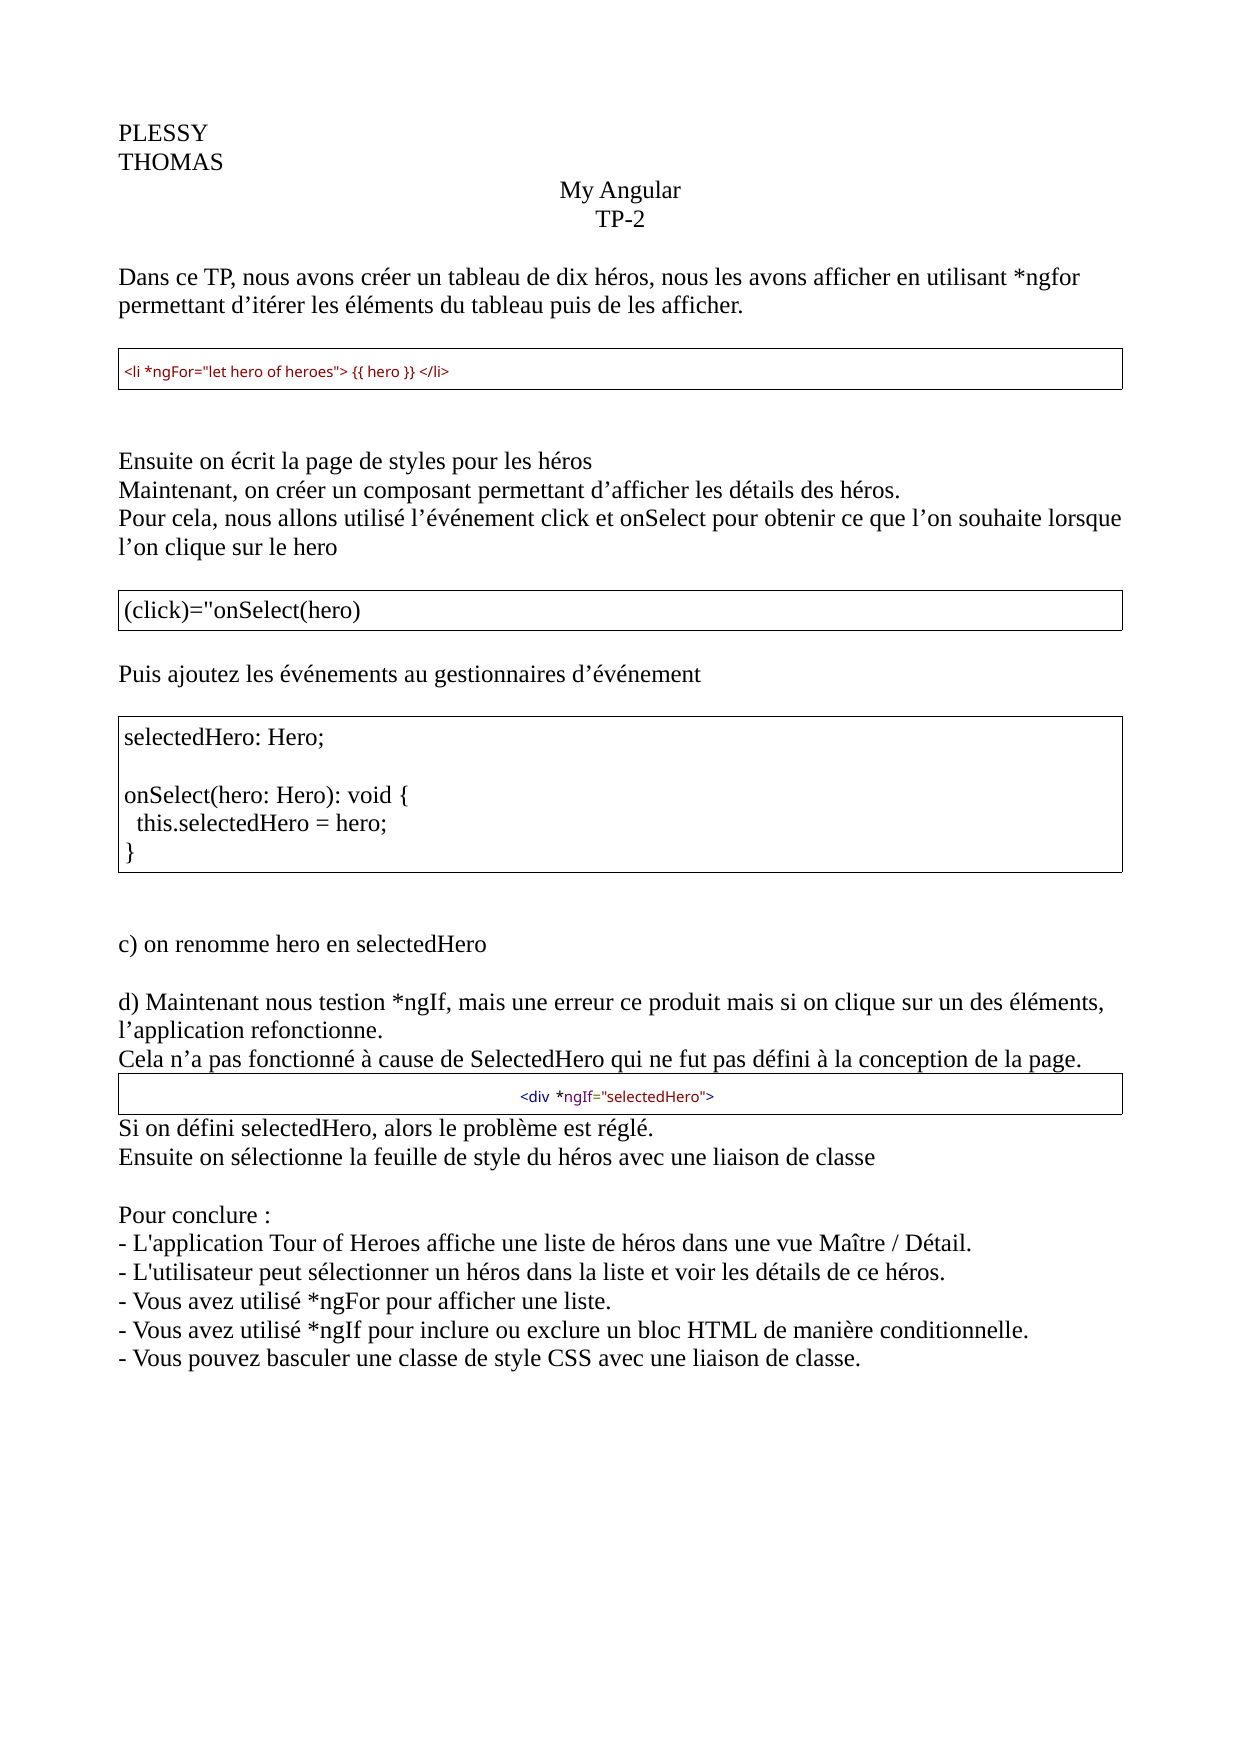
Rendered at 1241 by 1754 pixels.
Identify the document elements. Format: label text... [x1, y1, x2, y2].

text c) on renomme hero en selectedHero [118, 929, 1122, 958]
table_header (click)="onSelect(hero) [119, 591, 1122, 630]
text Puis ajoutez les événements au gestionnaires d’événement [118, 659, 1122, 688]
text PLESSY [118, 118, 1122, 147]
text Pour conclure : [118, 1200, 1122, 1228]
text Si on défini selectedHero, alors le problème est réglé. [118, 1115, 1122, 1142]
text Maintenant, on créer un composant permettant d’afficher les détails des héros. [118, 475, 1122, 503]
text Pour cela, nous allons utilisé l’événement click et onSelect pour obtenir ce que l’on souhaite lorsque l’on clique sur le hero [118, 503, 1122, 561]
table_header <div *ngIf="selectedHero"> [119, 1074, 1122, 1113]
text THOMAS [118, 147, 1122, 176]
text - L'application Tour of Heroes affiche une liste de héros dans une vue Maître / Détail. [118, 1228, 1122, 1257]
text - L'utilisateur peut sélectionner un héros dans la liste et voir les détails de ce héros. [118, 1257, 1122, 1286]
text - Vous avez utilisé *ngIf pour inclure ou exclure un bloc HTML de manière conditionnelle. [118, 1315, 1122, 1343]
text Ensuite on écrit la page de styles pour les héros [118, 446, 1122, 475]
table_header <li *ngFor="let hero of heroes"> {{ hero }} </li> [119, 349, 1122, 388]
text Dans ce TP, nous avons créer un tableau de dix héros, nous les avons afficher en utilisant *ngfor permettant d’itérer les éléments du tableau puis de les afficher. [118, 262, 1122, 319]
text TP-2 [118, 204, 1122, 233]
table_header selectedHero: Hero; onSelect(hero: Hero): void { this.selectedHero = hero; } [119, 717, 1122, 872]
text Ensuite on sélectionne la feuille de style du héros avec une liaison de classe [118, 1142, 1122, 1171]
text Cela n’a pas fonctionné à cause de SelectedHero qui ne fut pas défini à la conception de la page. [118, 1044, 1122, 1073]
text - Vous avez utilisé *ngFor pour afficher une liste. [118, 1286, 1122, 1315]
text d) Maintenant nous testion *ngIf, mais une erreur ce produit mais si on clique sur un des éléments, l’application refonctionne. [118, 987, 1122, 1044]
text My Angular [118, 176, 1122, 204]
text - Vous pouvez basculer une classe de style CSS avec une liaison de classe. [118, 1343, 1122, 1372]
